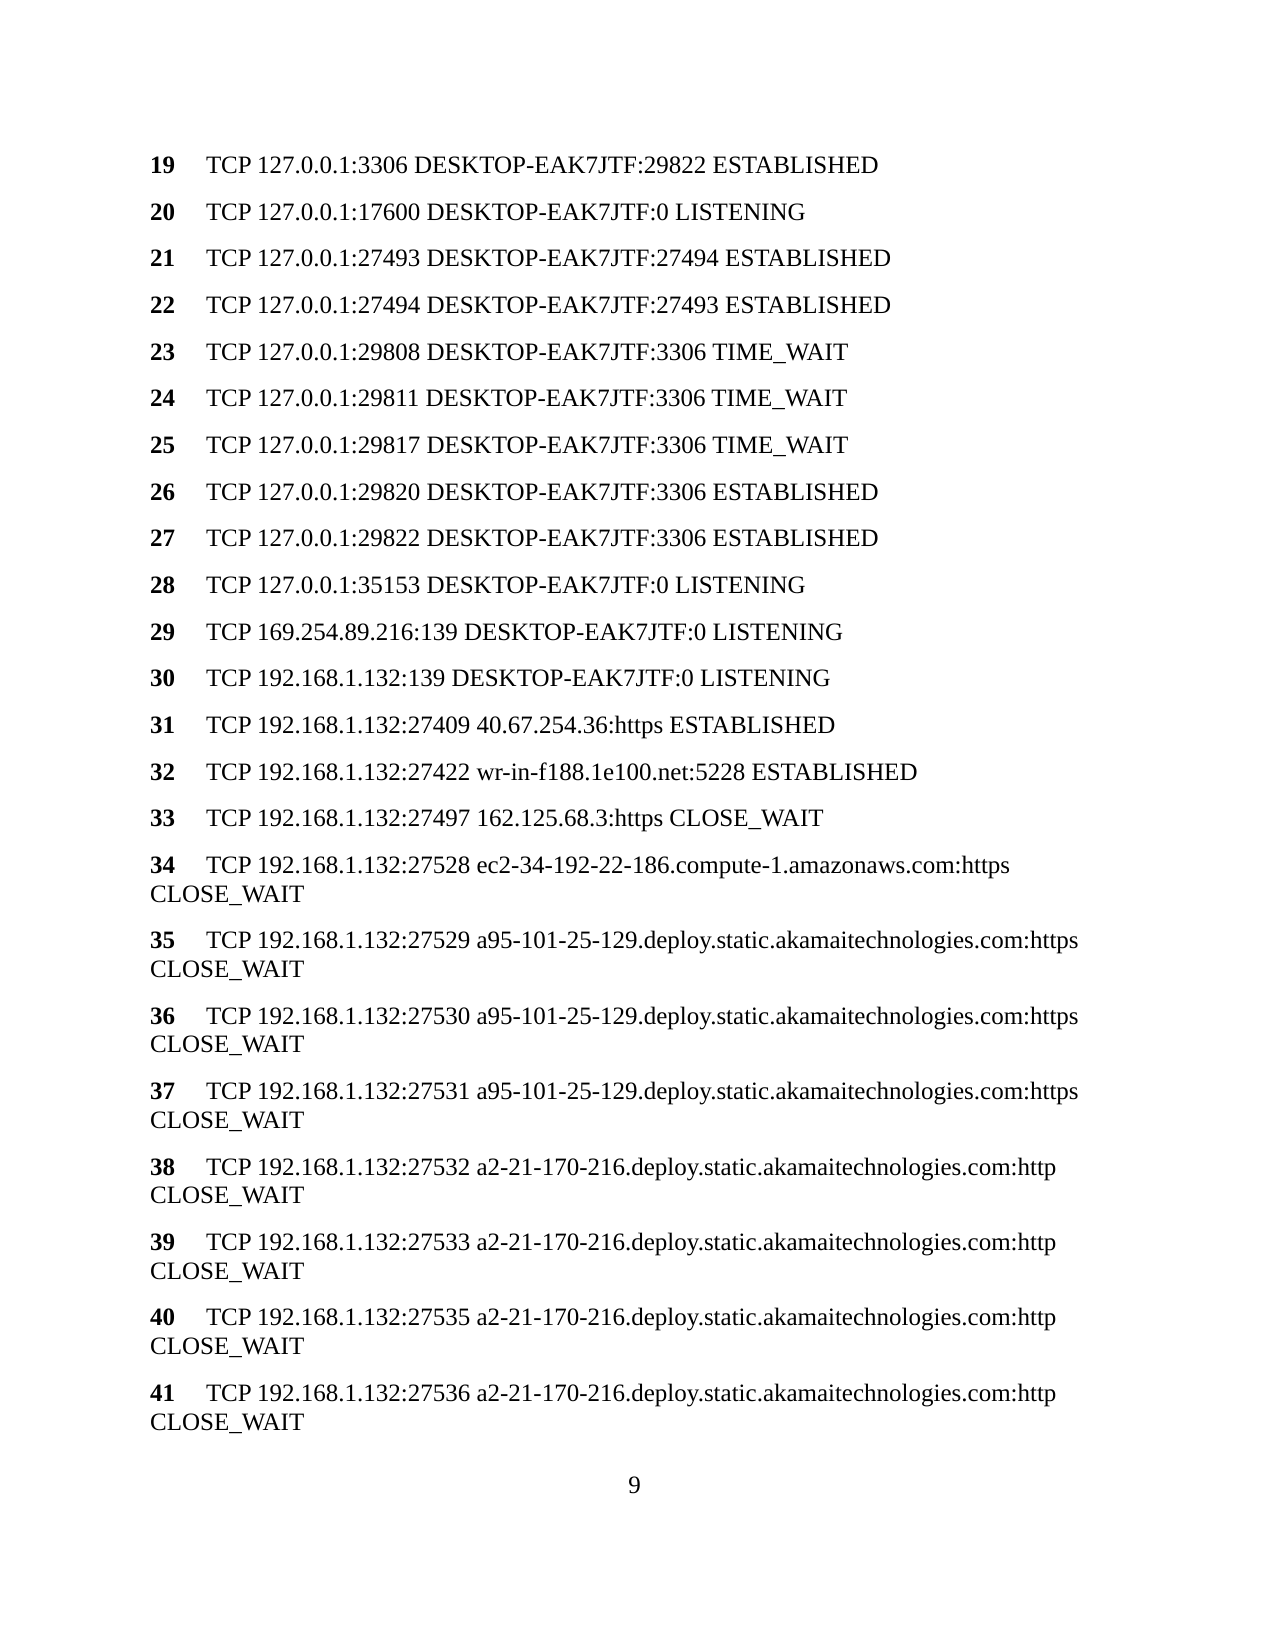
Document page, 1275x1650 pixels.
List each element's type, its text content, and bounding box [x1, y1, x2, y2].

text 25 TCP 127.0.0.1:29817 DESKTOP-EAK7JTF:3306 TIME_WAIT [150, 430, 1125, 459]
text 32 TCP 192.168.1.132:27422 wr-in-f188.1e100.net:5228 ESTABLISHED [150, 757, 1125, 785]
text 23 TCP 127.0.0.1:29808 DESKTOP-EAK7JTF:3306 TIME_WAIT [150, 337, 1125, 365]
text 41 TCP 192.168.1.132:27536 a2-21-170-216.deploy.static.akamaitechnologies.com:http CLOSE_WAIT [150, 1378, 1125, 1435]
text 35 TCP 192.168.1.132:27529 a95-101-25-129.deploy.static.akamaitechnologies.com:https CLOSE_WAIT [150, 925, 1125, 983]
text 33 TCP 192.168.1.132:27497 162.125.68.3:https CLOSE_WAIT [150, 803, 1125, 832]
text 38 TCP 192.168.1.132:27532 a2-21-170-216.deploy.static.akamaitechnologies.com:http CLOSE_WAIT [150, 1152, 1125, 1209]
text 22 TCP 127.0.0.1:27494 DESKTOP-EAK7JTF:27493 ESTABLISHED [150, 290, 1125, 319]
text 36 TCP 192.168.1.132:27530 a95-101-25-129.deploy.static.akamaitechnologies.com:https CLOSE_WAIT [150, 1001, 1125, 1058]
text 34 TCP 192.168.1.132:27528 ec2-34-192-22-186.compute-1.amazonaws.com:https CLOSE_WAIT [150, 850, 1125, 907]
text 28 TCP 127.0.0.1:35153 DESKTOP-EAK7JTF:0 LISTENING [150, 570, 1125, 599]
text 19 TCP 127.0.0.1:3306 DESKTOP-EAK7JTF:29822 ESTABLISHED [150, 150, 1125, 179]
text 37 TCP 192.168.1.132:27531 a95-101-25-129.deploy.static.akamaitechnologies.com:https CLOSE_WAIT [150, 1076, 1125, 1134]
text 21 TCP 127.0.0.1:27493 DESKTOP-EAK7JTF:27494 ESTABLISHED [150, 243, 1125, 272]
text 24 TCP 127.0.0.1:29811 DESKTOP-EAK7JTF:3306 TIME_WAIT [150, 383, 1125, 412]
text 27 TCP 127.0.0.1:29822 DESKTOP-EAK7JTF:3306 ESTABLISHED [150, 523, 1125, 552]
text 29 TCP 169.254.89.216:139 DESKTOP-EAK7JTF:0 LISTENING [150, 617, 1125, 645]
text 20 TCP 127.0.0.1:17600 DESKTOP-EAK7JTF:0 LISTENING [150, 197, 1125, 225]
text 39 TCP 192.168.1.132:27533 a2-21-170-216.deploy.static.akamaitechnologies.com:http CLOSE_WAIT [150, 1227, 1125, 1284]
text 40 TCP 192.168.1.132:27535 a2-21-170-216.deploy.static.akamaitechnologies.com:http CLOSE_WAIT [150, 1302, 1125, 1360]
text 26 TCP 127.0.0.1:29820 DESKTOP-EAK7JTF:3306 ESTABLISHED [150, 477, 1125, 505]
text 31 TCP 192.168.1.132:27409 40.67.254.36:https ESTABLISHED [150, 710, 1125, 739]
text 30 TCP 192.168.1.132:139 DESKTOP-EAK7JTF:0 LISTENING [150, 663, 1125, 692]
